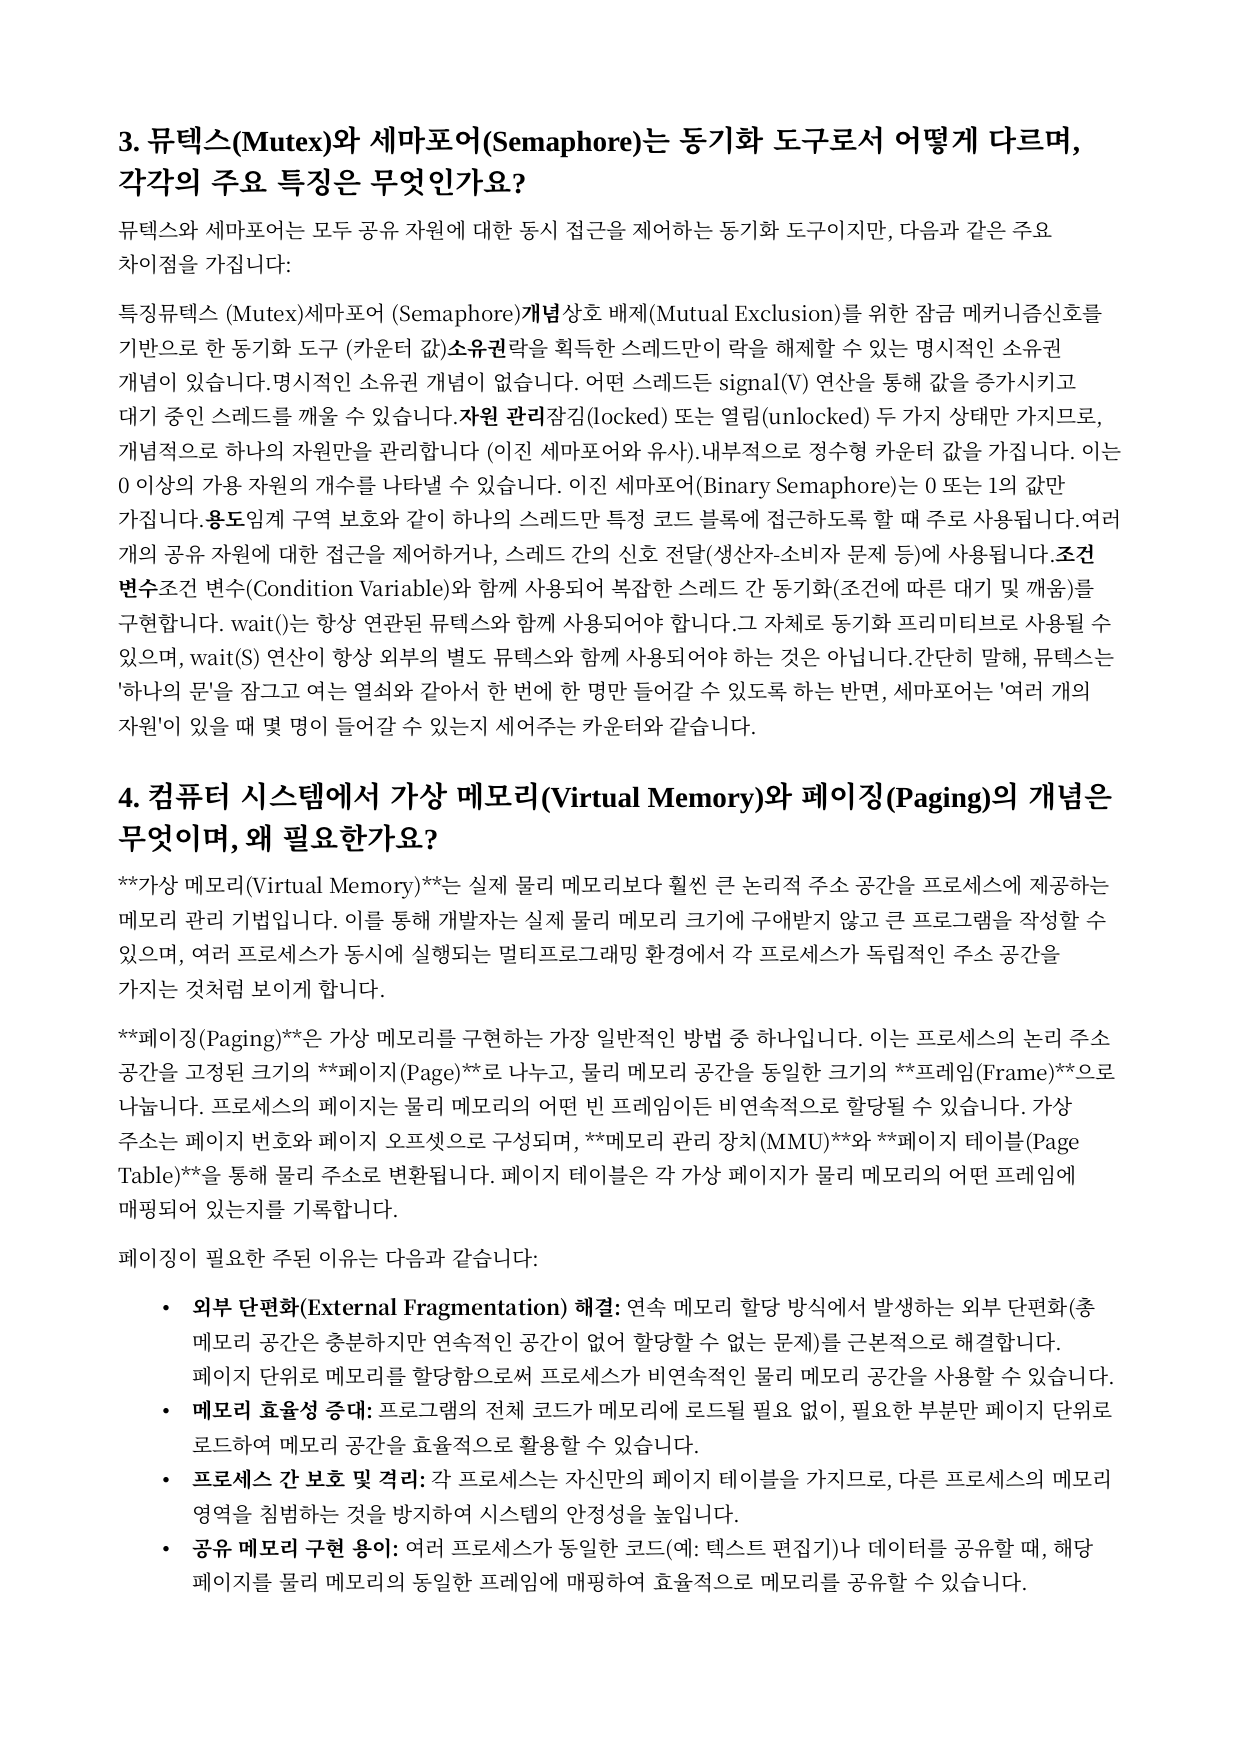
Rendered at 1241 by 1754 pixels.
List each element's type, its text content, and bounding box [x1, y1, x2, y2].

text 특징뮤텍스 (Mutex)세마포어 (Semaphore)개념상호 배제(Mutual Exclusion)를 위한 잠금 메커니즘신호를 기반으로 한 동기화 도구 (카운터 값)소유권락을 획득한 스레드만이 락을 해제할 수 있는 명시적인 소유권 개념이 있습니다.명시적인 소유권 개념이 없습니다. 어떤 스레드든 signal(V) 연산을 통해 값을 증가시키고 대기 중인 스레드를 깨울 수 있습니다.자원 관리잠김(locked) 또는 열림(unlocked) 두 가지 상태만 가지므로, 개념적으로 하나의 자원만을 관리합니다 (이진 세마포어와 유사).내부적으로 정수형 카운터 값을 가집니다. 이는 0 이상의 가용 자원의 개수를 나타낼 수 있습니다. 이진 세마포어(Binary Semaphore)는 0 또는 1의 값만 가집니다.용도임계 구역 보호와 같이 하나의 스레드만 특정 코드 블록에 접근하도록 할 때 주로 사용됩니다.여러 개의 공유 자원에 대한 접근을 제어하거나, 스레드 간의 신호 전달(생산자-소비자 문제 등)에 사용됩니다.조건 변수조건 변수(Condition Variable)와 함께 사용되어 복잡한 스레드 간 동기화(조건에 따른 대기 및 깨움)를 구현합니다. wait()는 항상 연관된 뮤텍스와 함께 사용되어야 합니다.그 자체로 동기화 프리미티브로 사용될 수 있으며, wait(S) 연산이 항상 외부의 별도 뮤텍스와 함께 사용되어야 하는 것은 아닙니다.간단히 말해, 뮤텍스는 '하나의 문'을 잠그고 여는 열쇠와 같아서 한 번에 한 명만 들어갈 수 있도록 하는 반면, 세마포어는 '여러 개의 자원'이 있을 때 몇 명이 들어갈 수 있는지 세어주는 카운터와 같습니다. [118, 298, 1122, 740]
text **가상 메모리(Virtual Memory)**는 실제 물리 메모리보다 훨씬 큰 논리적 주소 공간을 프로세스에 제공하는 메모리 관리 기법입니다. 이를 통해 개발자는 실제 물리 메모리 크기에 구애받지 않고 큰 프로그램을 작성할 수 있으며, 여러 프로세스가 동시에 실행되는 멀티프로그래밍 환경에서 각 프로세스가 독립적인 주소 공간을 가지는 것처럼 보이게 합니다. [118, 870, 1122, 1003]
list 공유 메모리 구현 용이: 여러 프로세스가 동일한 코드(예: 텍스트 편집기)나 데이터를 공유할 때, 해당 페이지를 물리 메모리의 동일한 프레임에 매핑하여 효율적으로 메모리를 공유할 수 있습니다. [162, 1532, 1122, 1597]
list 프로세스 간 보호 및 격리: 각 프로세스는 자신만의 페이지 테이블을 가지므로, 다른 프로세스의 메모리 영역을 침범하는 것을 방지하여 시스템의 안정성을 높입니다. [162, 1464, 1122, 1528]
text 뮤텍스와 세마포어는 모두 공유 자원에 대한 동시 접근을 제어하는 동기화 도구이지만, 다음과 같은 주요 차이점을 가집니다: [118, 214, 1122, 279]
text 페이징이 필요한 주된 이유는 다음과 같습니다: [118, 1243, 1122, 1273]
subtitle 4. 컴퓨터 시스템에서 가상 메모리(Virtual Memory)와 페이징(Paging)의 개념은 무엇이며, 왜 필요한가요? [118, 774, 1122, 857]
subtitle 3. 뮤텍스(Mutex)와 세마포어(Semaphore)는 동기화 도구로서 어떻게 다르며, 각각의 주요 특징은 무엇인가요? [118, 118, 1122, 202]
list 외부 단편화(External Fragmentation) 해결: 연속 메모리 할당 방식에서 발생하는 외부 단편화(총 메모리 공간은 충분하지만 연속적인 공간이 없어 할당할 수 없는 문제)를 근본적으로 해결합니다. 페이지 단위로 메모리를 할당함으로써 프로세스가 비연속적인 물리 메모리 공간을 사용할 수 있습니다. [162, 1292, 1122, 1391]
text **페이징(Paging)**은 가상 메모리를 구현하는 가장 일반적인 방법 중 하나입니다. 이는 프로세스의 논리 주소 공간을 고정된 크기의 **페이지(Page)**로 나누고, 물리 메모리 공간을 동일한 크기의 **프레임(Frame)**으로 나눕니다. 프로세스의 페이지는 물리 메모리의 어떤 빈 프레임이든 비연속적으로 할당될 수 있습니다. 가상 주소는 페이지 번호와 페이지 오프셋으로 구성되며, **메모리 관리 장치(MMU)**와 **페이지 테이블(Page Table)**을 통해 물리 주소로 변환됩니다. 페이지 테이블은 각 가상 페이지가 물리 메모리의 어떤 프레임에 매핑되어 있는지를 기록합니다. [118, 1022, 1122, 1224]
list 메모리 효율성 증대: 프로그램의 전체 코드가 메모리에 로드될 필요 없이, 필요한 부분만 페이지 단위로 로드하여 메모리 공간을 효율적으로 활용할 수 있습니다. [162, 1395, 1122, 1459]
